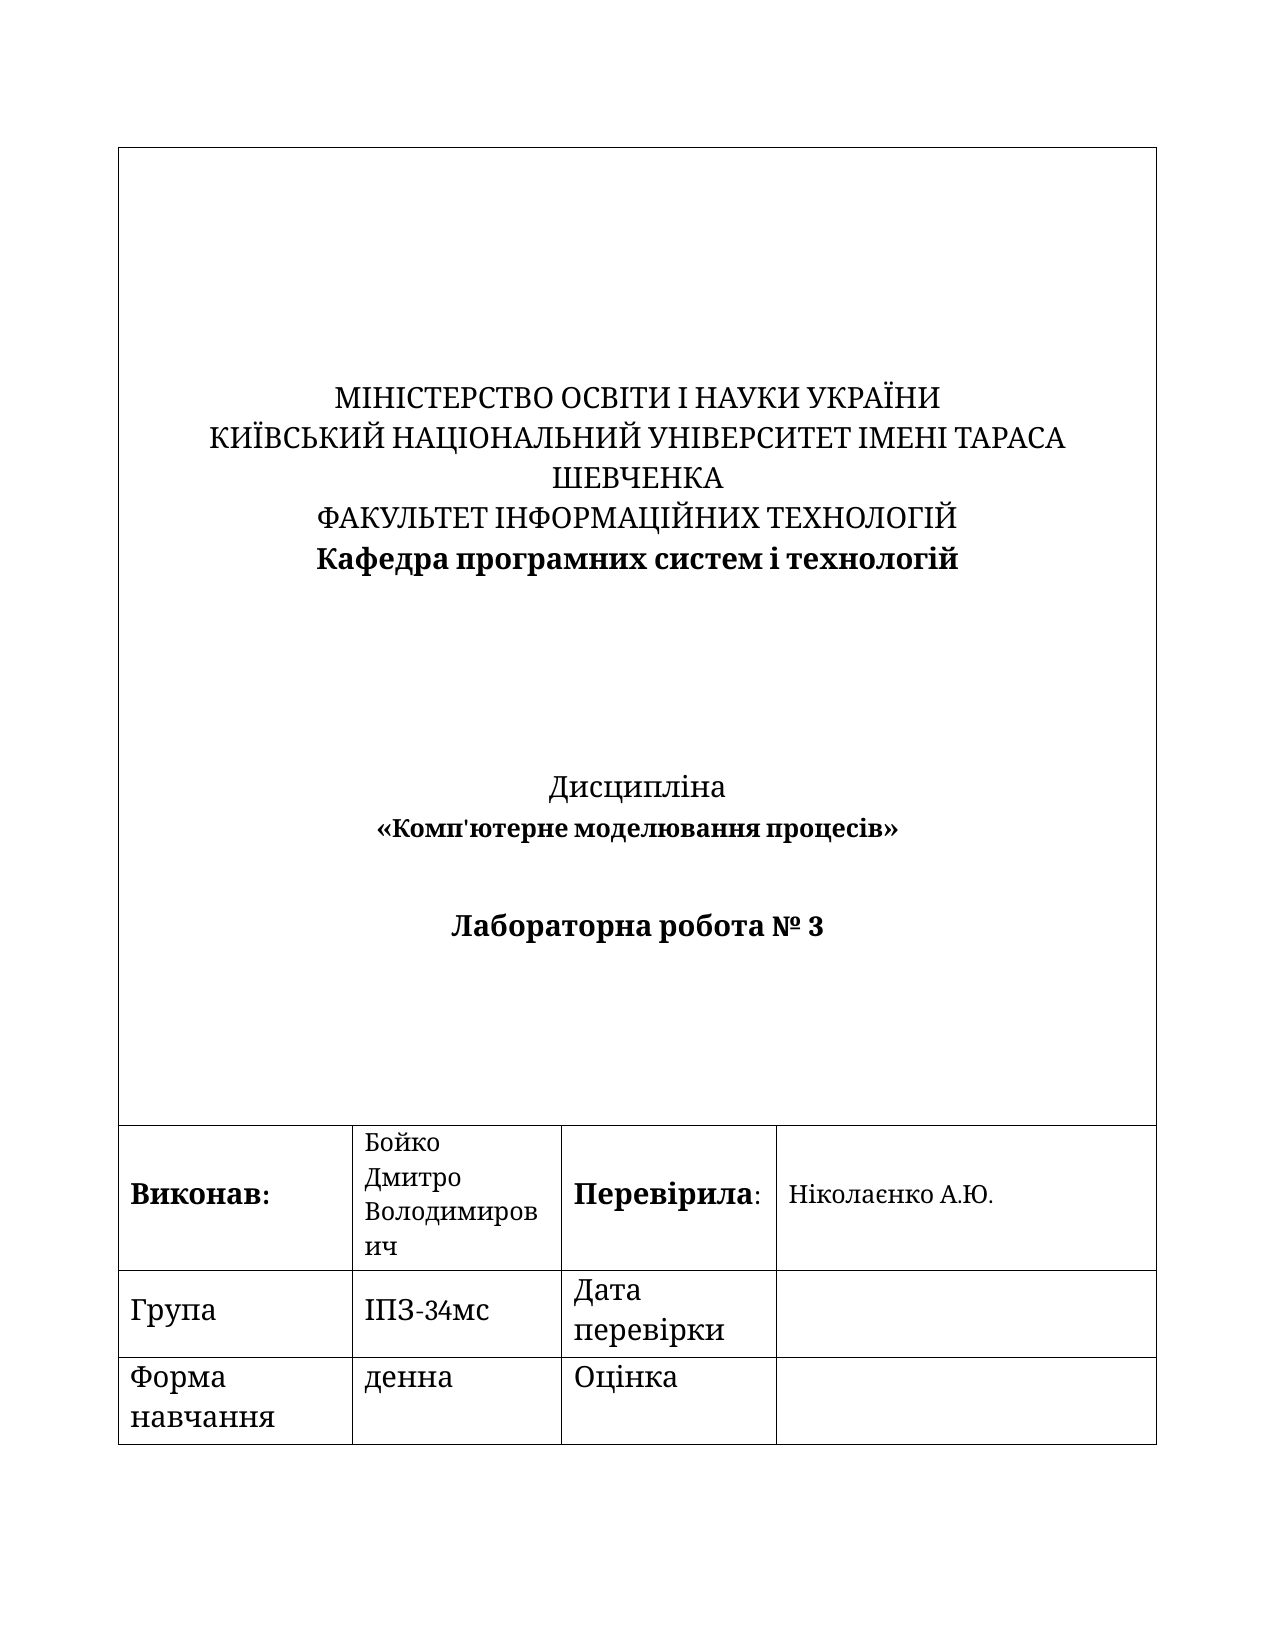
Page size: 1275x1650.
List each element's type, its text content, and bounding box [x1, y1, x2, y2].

table_cell Виконав: [119, 1126, 352, 1270]
table_cell Форма навчання [119, 1358, 352, 1444]
table_cell Ніколаєнко А.Ю. [777, 1126, 1156, 1270]
table_cell Група [119, 1271, 352, 1357]
table_cell Бойко Дмитро Володимирович [353, 1126, 561, 1270]
table_cell Дата перевірки [562, 1271, 776, 1357]
table_cell ІПЗ-34мс [353, 1271, 561, 1357]
table_cell [777, 1358, 1156, 1444]
table_header МІНІСТЕРСТВО ОСВІТИ І НАУКИ УКРАЇНИ КИЇВСЬКИЙ НАЦІОНАЛЬНИЙ УНІВЕРСИТЕТ ІМЕНІ ТАРАСА ШЕВЧЕНКА ФАКУЛЬТЕТ ІНФОРМАЦІЙНИХ ТЕХНОЛОГІЙ Кафедра програмних систем і технологій Дисципліна «Комп'ютерне моделювання процесів» Лабораторна робота № 3 [119, 148, 1156, 1125]
table_cell [777, 1271, 1156, 1357]
table_cell Перевірила: [562, 1126, 776, 1270]
table_cell Оцінка [562, 1358, 776, 1444]
table_cell денна [353, 1358, 561, 1444]
